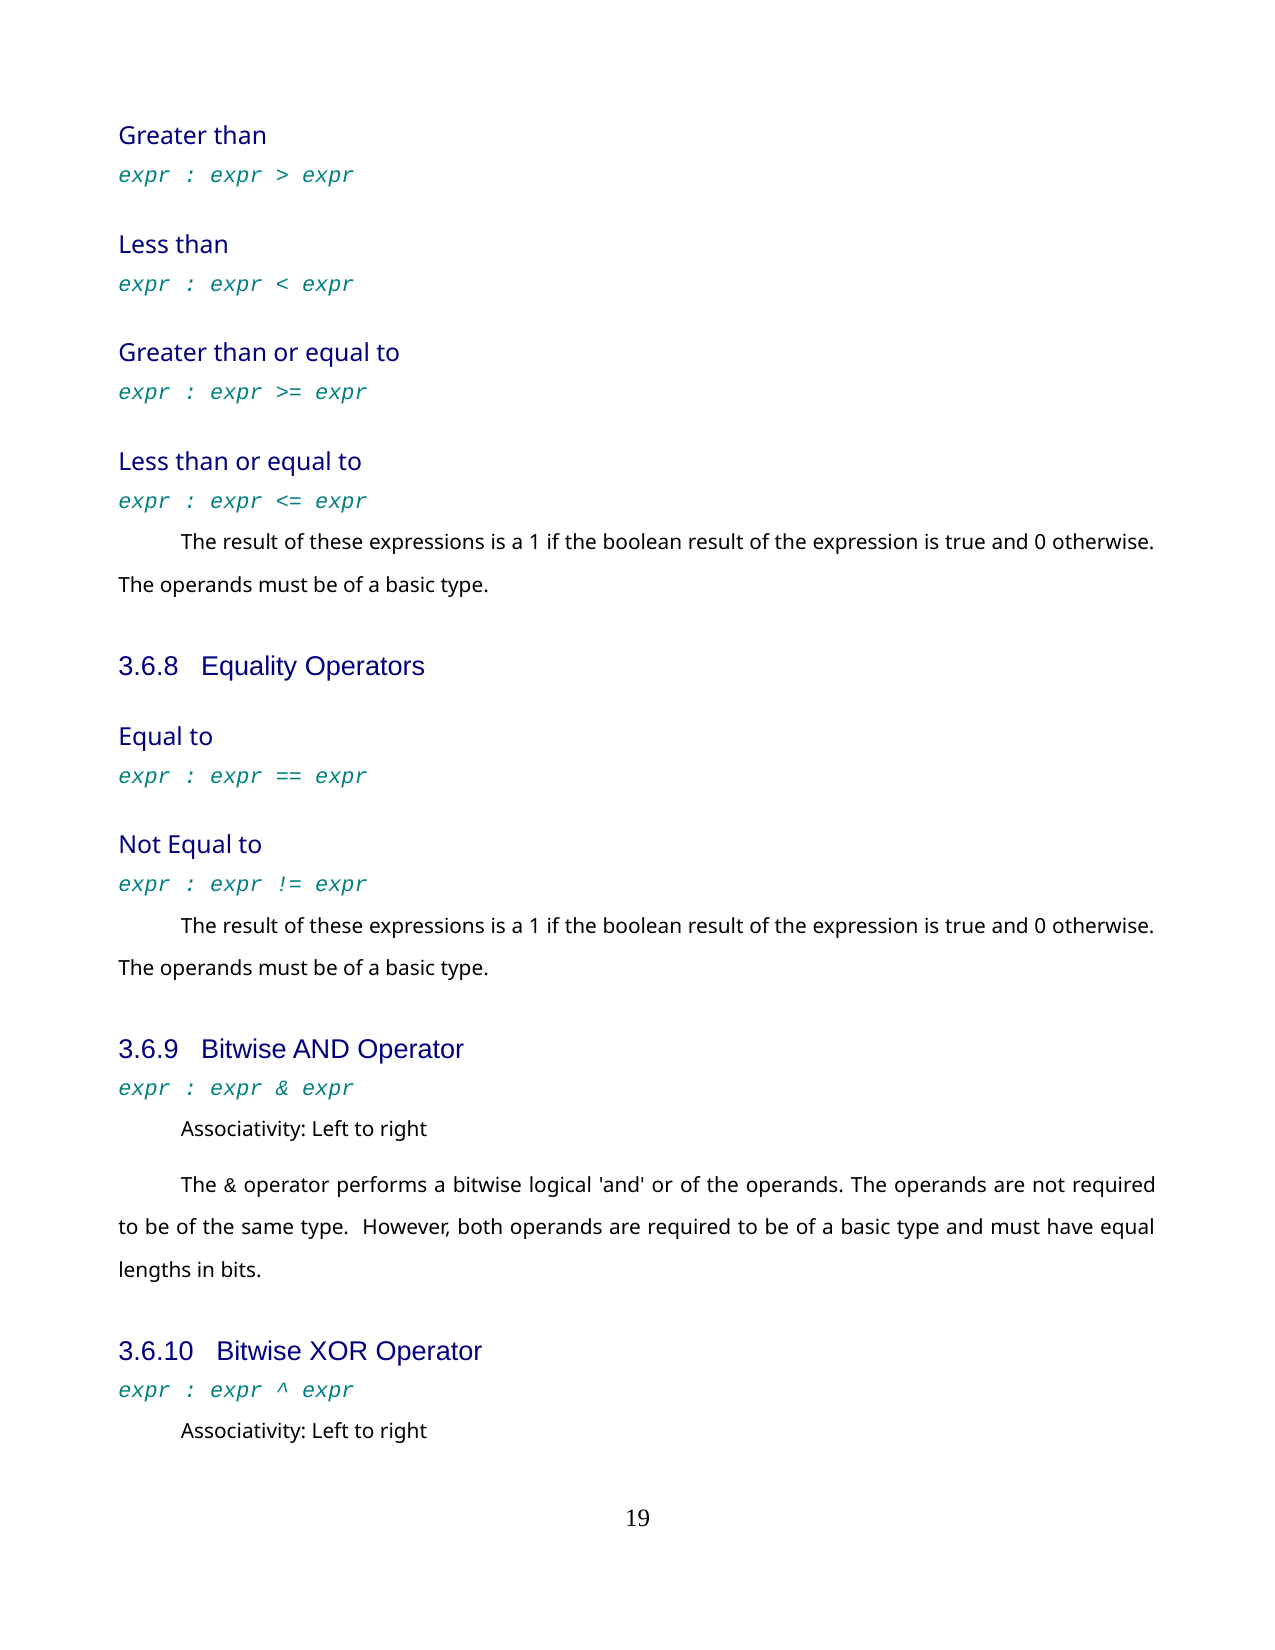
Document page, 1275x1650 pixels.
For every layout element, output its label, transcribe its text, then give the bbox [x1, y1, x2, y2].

text expr : expr >= expr [118, 381, 1157, 406]
text expr : expr != expr [118, 873, 1157, 898]
text expr : expr ^ expr [118, 1379, 1157, 1404]
subtitle Not Equal to [118, 827, 1157, 861]
text expr : expr == expr [118, 765, 1157, 790]
text Associativity: Left to right [118, 1416, 1157, 1444]
subtitle Equality Operators [118, 650, 1157, 681]
text expr : expr < expr [118, 273, 1157, 298]
subtitle Greater than or equal to [118, 335, 1157, 369]
subtitle Greater than [118, 118, 1157, 152]
text The result of these expressions is a 1 if the boolean result of the expression is true and 0 otherwise. The operands must be of a basic type. [118, 527, 1157, 598]
subtitle Less than or equal to [118, 444, 1157, 477]
text Associativity: Left to right [118, 1114, 1157, 1143]
subtitle Equal to [118, 719, 1157, 752]
subtitle Bitwise AND Operator [118, 1033, 1157, 1065]
subtitle Bitwise XOR Operator [118, 1335, 1157, 1366]
text The result of these expressions is a 1 if the boolean result of the expression is true and 0 otherwise. The operands must be of a basic type. [118, 911, 1157, 982]
text expr : expr > expr [118, 164, 1157, 189]
text The & operator performs a bitwise logical 'and' or of the operands. The operands are not required to be of the same type. However, both operands are required to be of a basic type and must have equal lengths in bits. [118, 1170, 1157, 1283]
text expr : expr & expr [118, 1077, 1157, 1102]
subtitle Less than [118, 227, 1157, 260]
text expr : expr <= expr [118, 490, 1157, 515]
